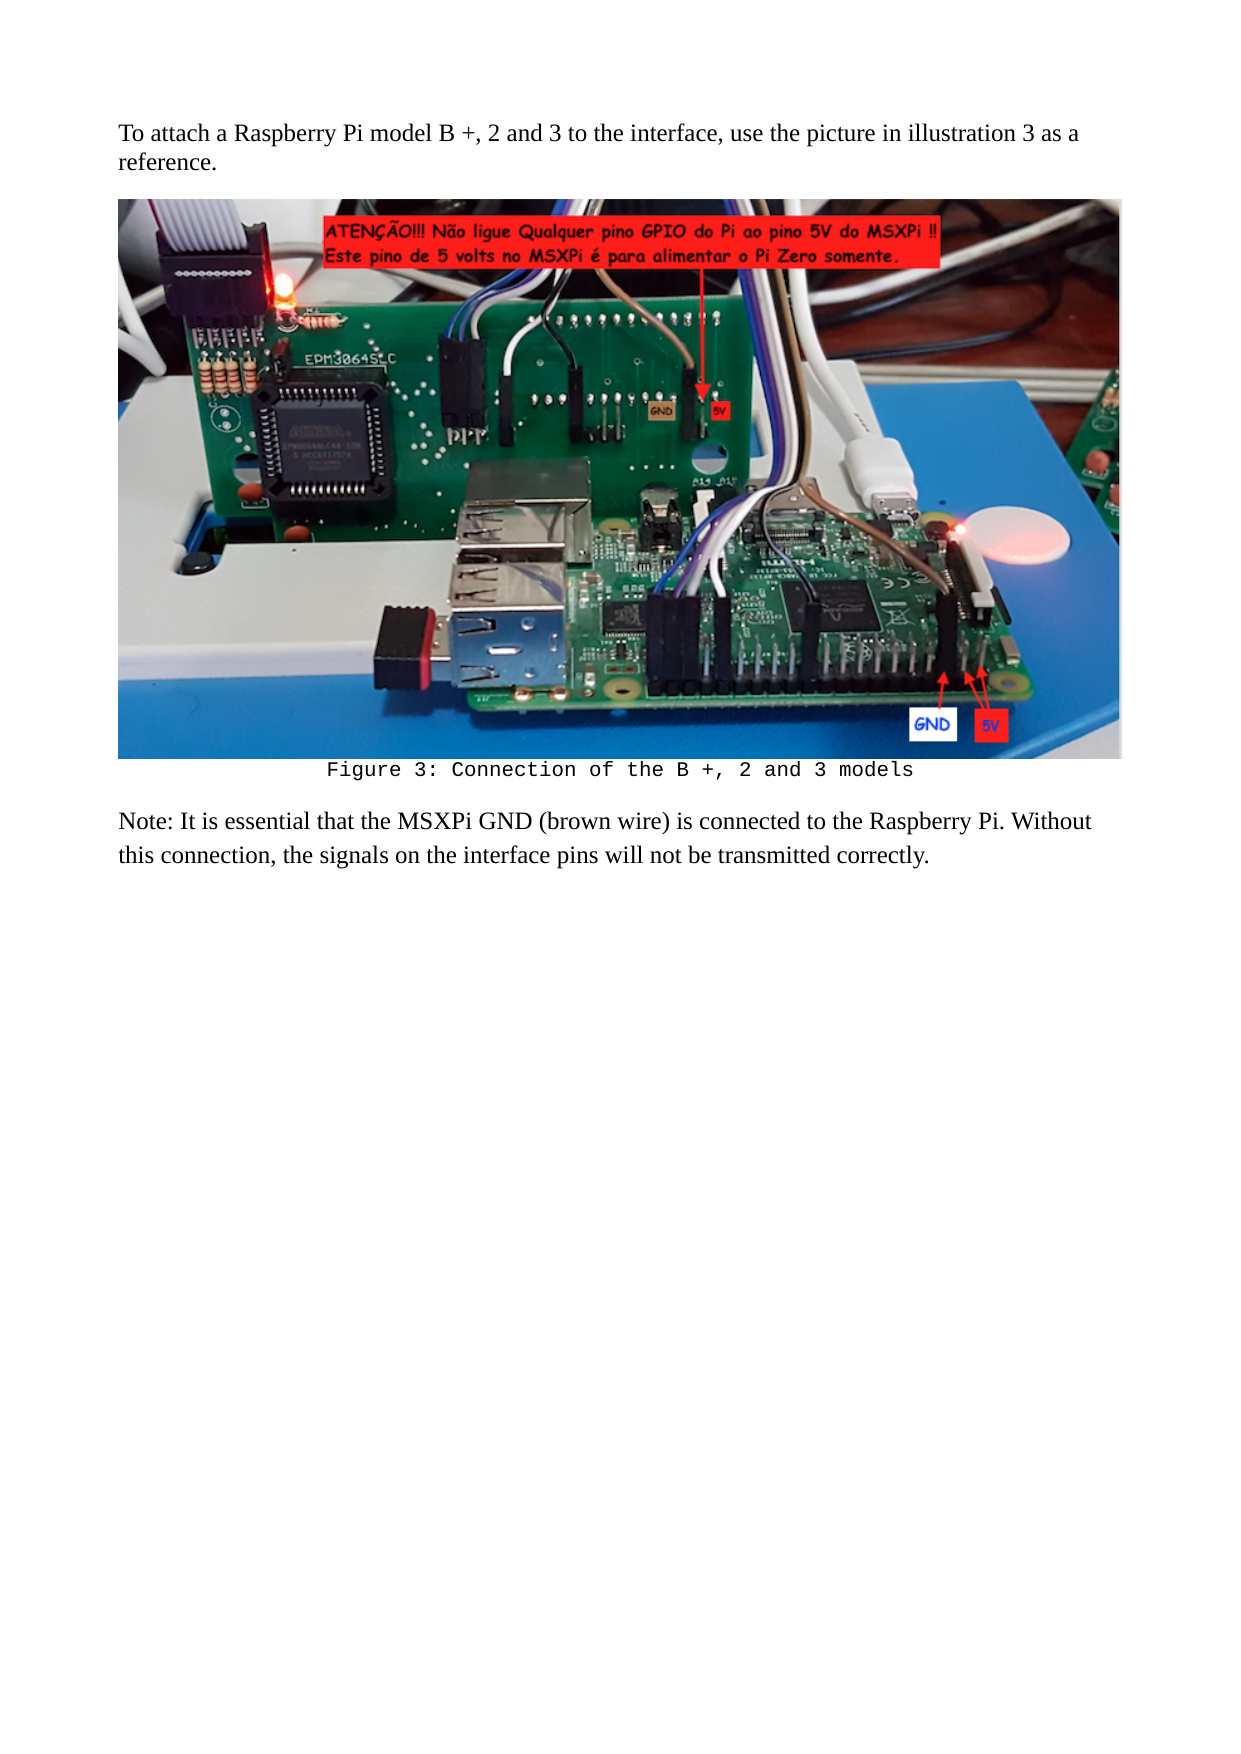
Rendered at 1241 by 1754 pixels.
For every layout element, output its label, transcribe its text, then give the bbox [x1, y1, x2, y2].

text Figure 3: Connection of the B +, 2 and 3 models [118, 759, 1122, 782]
text To attach a Raspberry Pi model B +, 2 and 3 to the interface, use the picture in illustration 3 as a reference. [118, 118, 1122, 176]
text Note: It is essential that the MSXPi GND (brown wire) is connected to the Raspberry Pi. Without this connection, the signals on the interface pins will not be transmitted correctly. [118, 806, 1122, 869]
picture [118, 199, 1123, 759]
